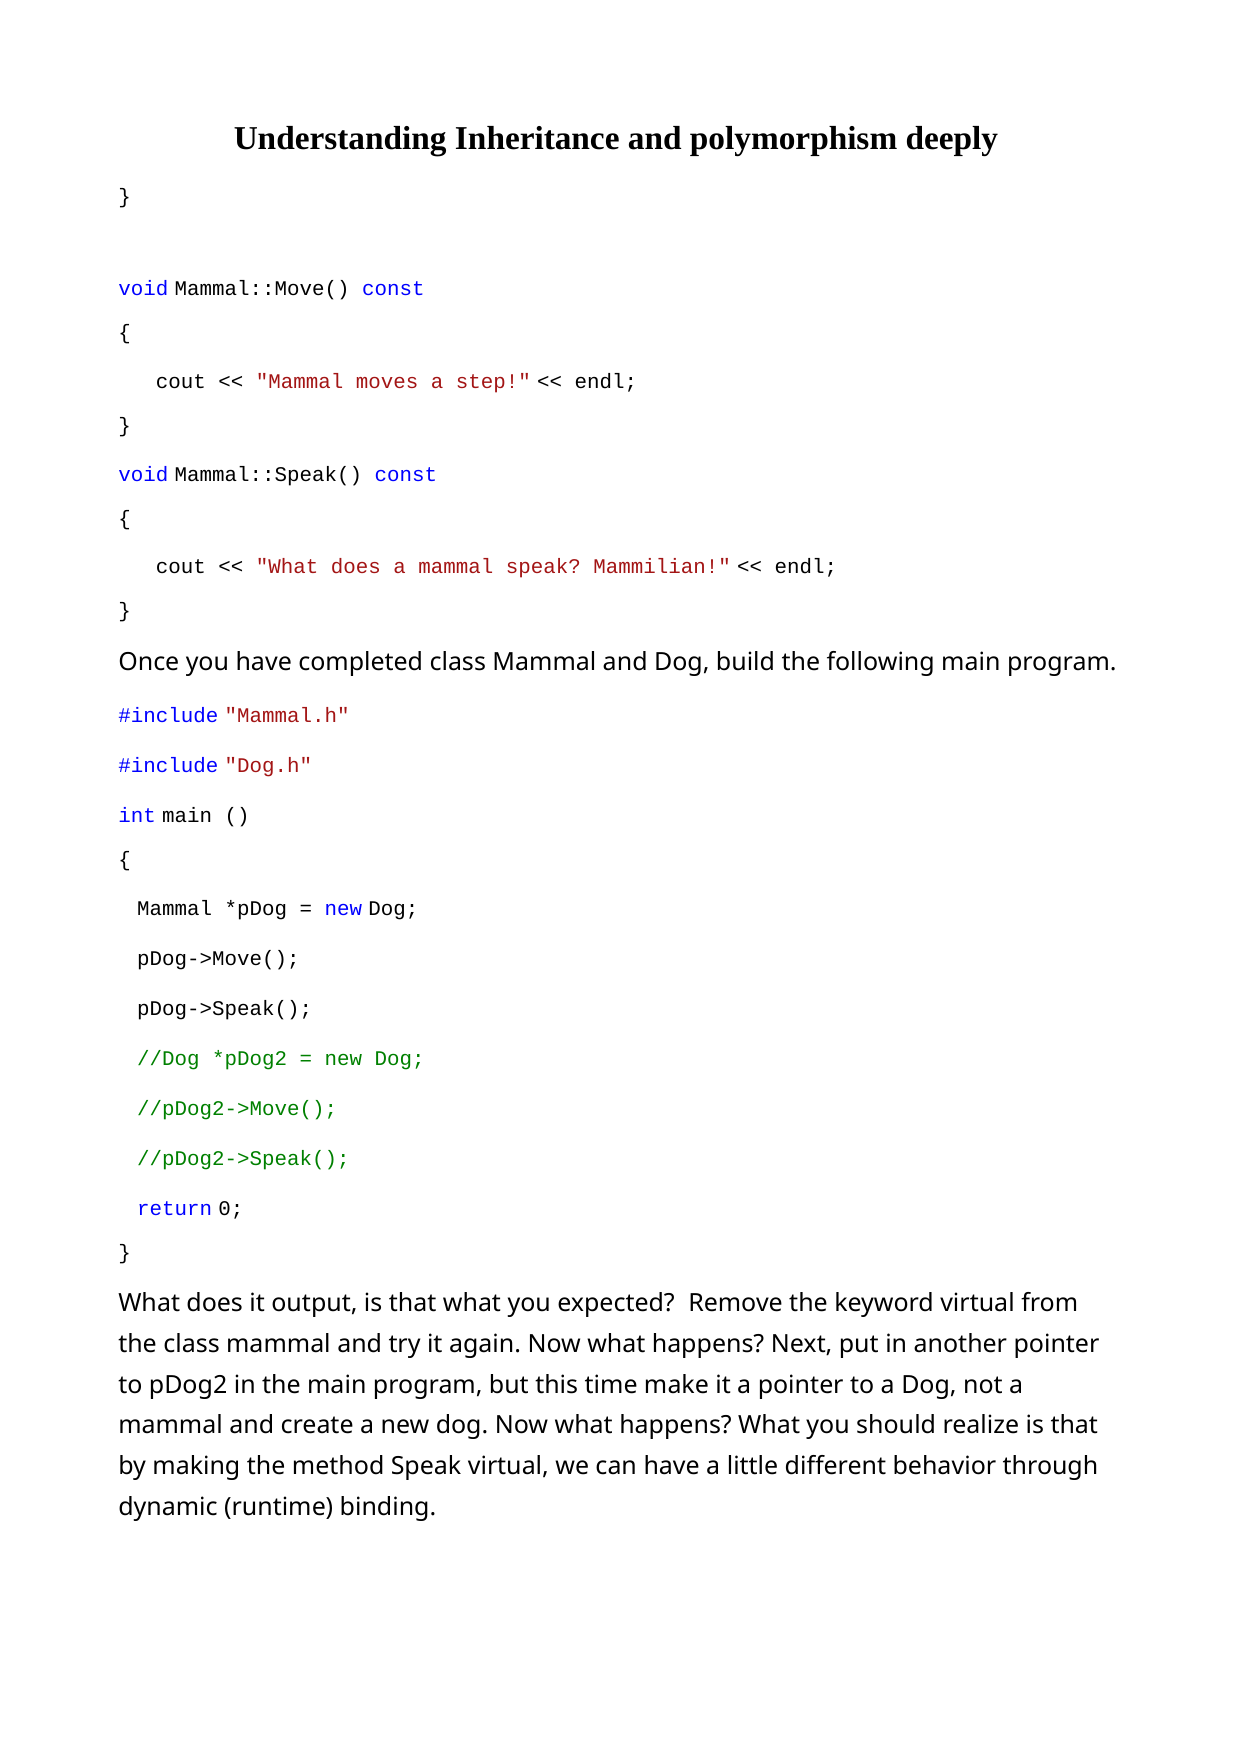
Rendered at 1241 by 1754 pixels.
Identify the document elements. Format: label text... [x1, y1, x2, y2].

text What does it output, is that what you expected? Remove the keyword virtual from the class mammal and try it again. Now what happens? Next, put in another pointer to pDog2 in the main program, but this time make it a pointer to a Dog, not a mammal and create a new dog. Now what happens? What you should realize is that by making the method Speak virtual, we can have a little different behavior through dynamic (runtime) binding. [118, 1285, 1122, 1523]
text void Mammal::Speak() const [118, 458, 1122, 487]
text } [118, 415, 1122, 438]
text #include "Dog.h" [118, 749, 1122, 778]
text Mammal *pDog = new Dog; [118, 892, 1122, 921]
text void Mammal::Move() const [118, 272, 1122, 301]
text cout << "What does a mammal speak? Mammilian!" << endl; [118, 551, 1122, 580]
text //pDog2->Speak(); [118, 1142, 1122, 1171]
text } [118, 601, 1122, 624]
text { [118, 508, 1122, 531]
text //pDog2->Move(); [118, 1092, 1122, 1121]
text #include "Mammal.h" [118, 699, 1122, 728]
text int main () [118, 799, 1122, 828]
text cout << "Mammal moves a step!" << endl; [118, 365, 1122, 394]
text return 0; [118, 1192, 1122, 1221]
text { [118, 322, 1122, 345]
text Once you have completed class Mammal and Dog, build the following main program. [118, 643, 1122, 677]
text { [118, 849, 1122, 872]
text pDog->Move(); [118, 942, 1122, 971]
text //Dog *pDog2 = new Dog; [118, 1042, 1122, 1071]
text pDog->Speak(); [118, 992, 1122, 1021]
text } [118, 186, 1122, 209]
text } [118, 1242, 1122, 1265]
